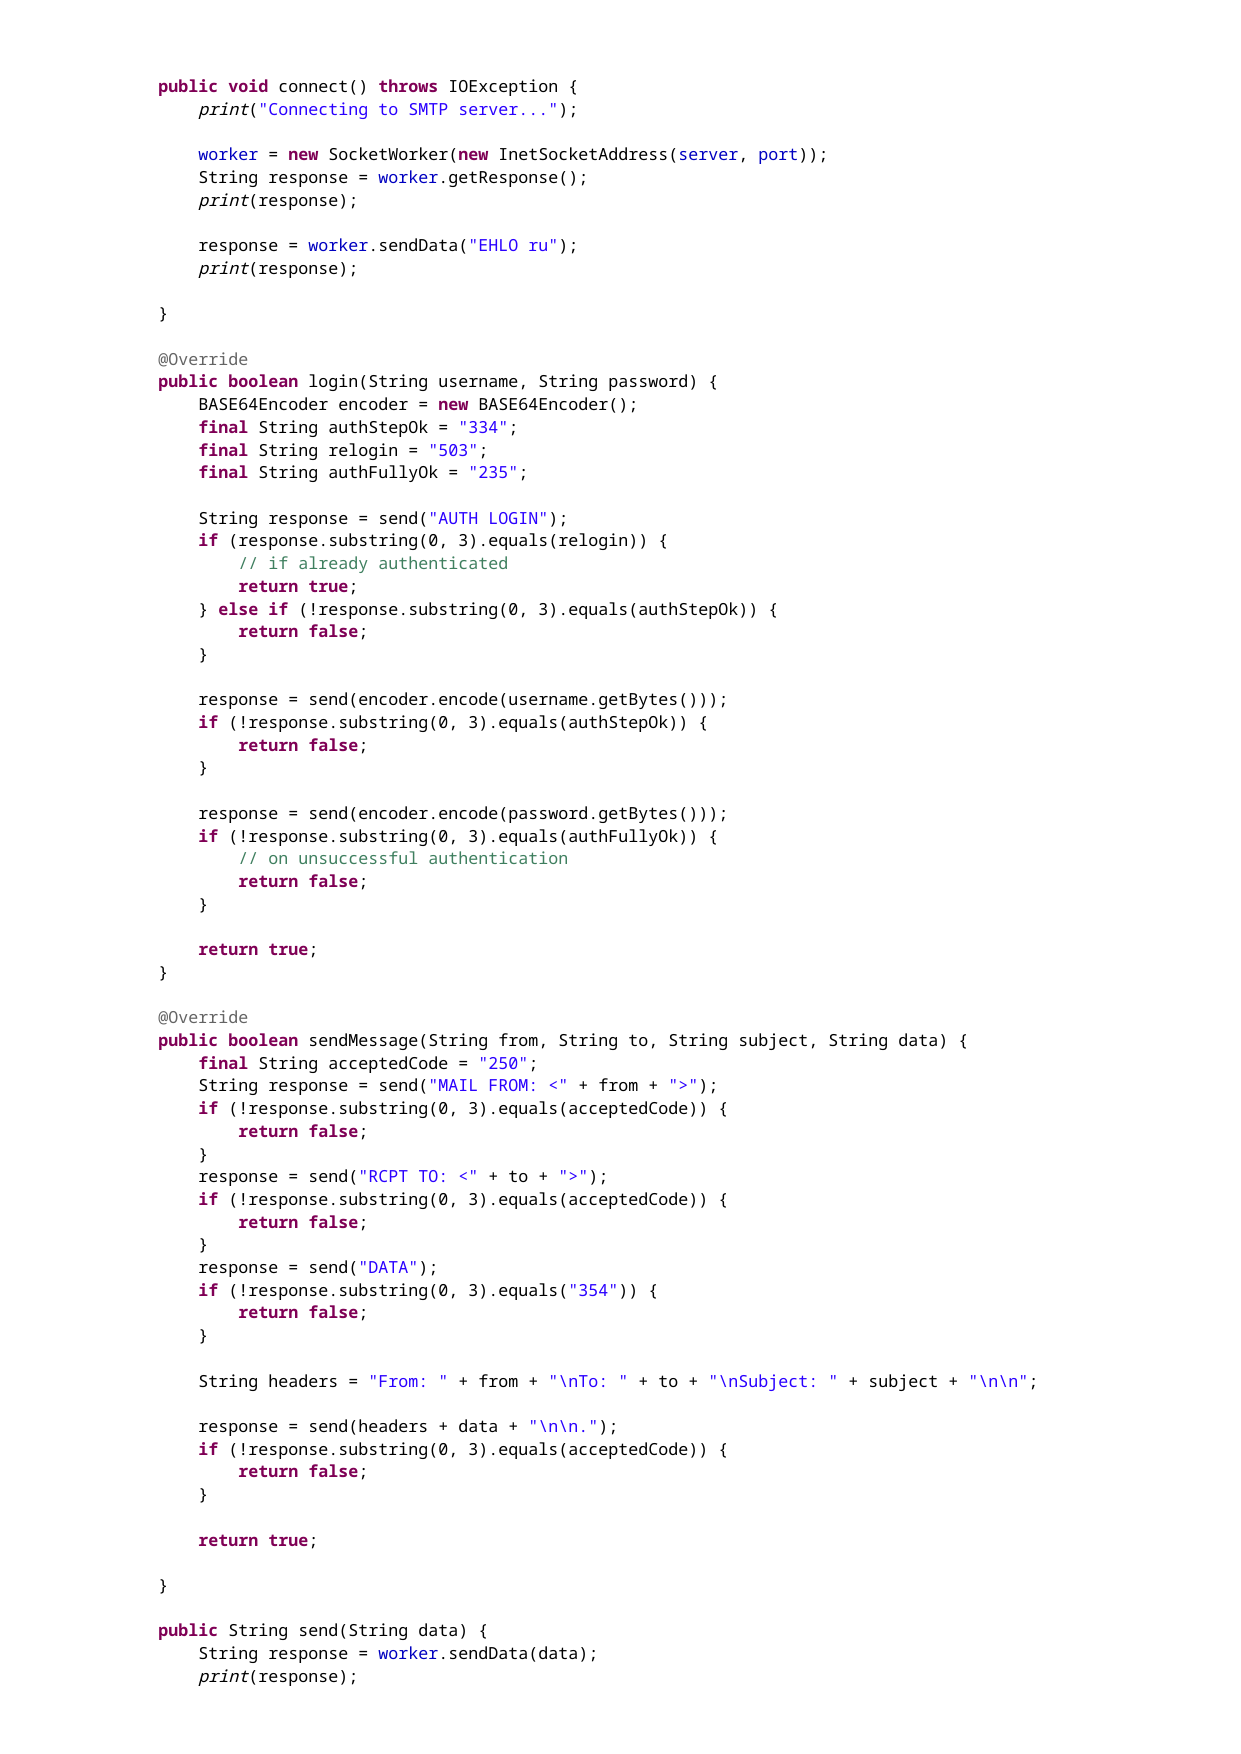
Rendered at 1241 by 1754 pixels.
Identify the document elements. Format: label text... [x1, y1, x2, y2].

text print(response); [118, 1664, 1162, 1687]
text String headers = "From: " + from + "\nTo: " + to + "\nSubject: " + subject + "\n\n"; [118, 1369, 1162, 1392]
text final String authStepOk = "334"; [118, 416, 1162, 438]
text if (!response.substring(0, 3).equals(acceptedCode)) { [118, 1188, 1162, 1210]
text } [118, 1324, 1162, 1347]
text if (response.substring(0, 3).equals(relogin)) { [118, 529, 1162, 552]
text response = worker.sendData("EHLO ru"); [118, 234, 1162, 257]
text if (!response.substring(0, 3).equals(authStepOk)) { [118, 711, 1162, 733]
text @Override [118, 347, 1162, 370]
text public boolean login(String username, String password) { [118, 370, 1162, 393]
text print(response); [118, 188, 1162, 211]
text worker = new SocketWorker(new InetSocketAddress(server, port)); [118, 143, 1162, 166]
text } else if (!response.substring(0, 3).equals(authStepOk)) { [118, 597, 1162, 620]
text } [118, 961, 1162, 983]
text String response = send("MAIL FROM: <" + from + ">"); [118, 1074, 1162, 1097]
text return false; [118, 1301, 1162, 1324]
text return false; [118, 870, 1162, 892]
text if (!response.substring(0, 3).equals(acceptedCode)) { [118, 1097, 1162, 1119]
text String response = worker.sendData(data); [118, 1642, 1162, 1664]
text return true; [118, 1528, 1162, 1551]
text } [118, 1483, 1162, 1506]
text if (!response.substring(0, 3).equals(acceptedCode)) { [118, 1437, 1162, 1460]
text // on unsuccessful authentication [118, 847, 1162, 870]
text return false; [118, 1460, 1162, 1483]
text return true; [118, 574, 1162, 597]
text response = send("RCPT TO: <" + to + ">"); [118, 1165, 1162, 1188]
text } [118, 302, 1162, 325]
text } [118, 1142, 1162, 1165]
text public String send(String data) { [118, 1619, 1162, 1642]
text String response = worker.getResponse(); [118, 166, 1162, 188]
text response = send(headers + data + "\n\n."); [118, 1415, 1162, 1437]
text final String relogin = "503"; [118, 438, 1162, 461]
text response = send(encoder.encode(password.getBytes())); [118, 802, 1162, 824]
text public boolean sendMessage(String from, String to, String subject, String data) { [118, 1029, 1162, 1051]
text BASE64Encoder encoder = new BASE64Encoder(); [118, 393, 1162, 416]
text print(response); [118, 257, 1162, 279]
text if (!response.substring(0, 3).equals("354")) { [118, 1278, 1162, 1301]
text return false; [118, 620, 1162, 643]
text } [118, 643, 1162, 665]
text String response = send("AUTH LOGIN"); [118, 506, 1162, 529]
text return false; [118, 733, 1162, 756]
text if (!response.substring(0, 3).equals(authFullyOk)) { [118, 824, 1162, 847]
text } [118, 892, 1162, 915]
text return true; [118, 938, 1162, 961]
text response = send("DATA"); [118, 1256, 1162, 1278]
text return false; [118, 1210, 1162, 1233]
text final String acceptedCode = "250"; [118, 1051, 1162, 1074]
text print("Connecting to SMTP server..."); [118, 98, 1162, 120]
text } [118, 1233, 1162, 1256]
text @Override [118, 1006, 1162, 1029]
text response = send(encoder.encode(username.getBytes())); [118, 688, 1162, 711]
text final String authFullyOk = "235"; [118, 461, 1162, 484]
text return false; [118, 1119, 1162, 1142]
text } [118, 756, 1162, 779]
text } [118, 1574, 1162, 1596]
text public void connect() throws IOException { [118, 75, 1162, 98]
text // if already authenticated [118, 552, 1162, 574]
